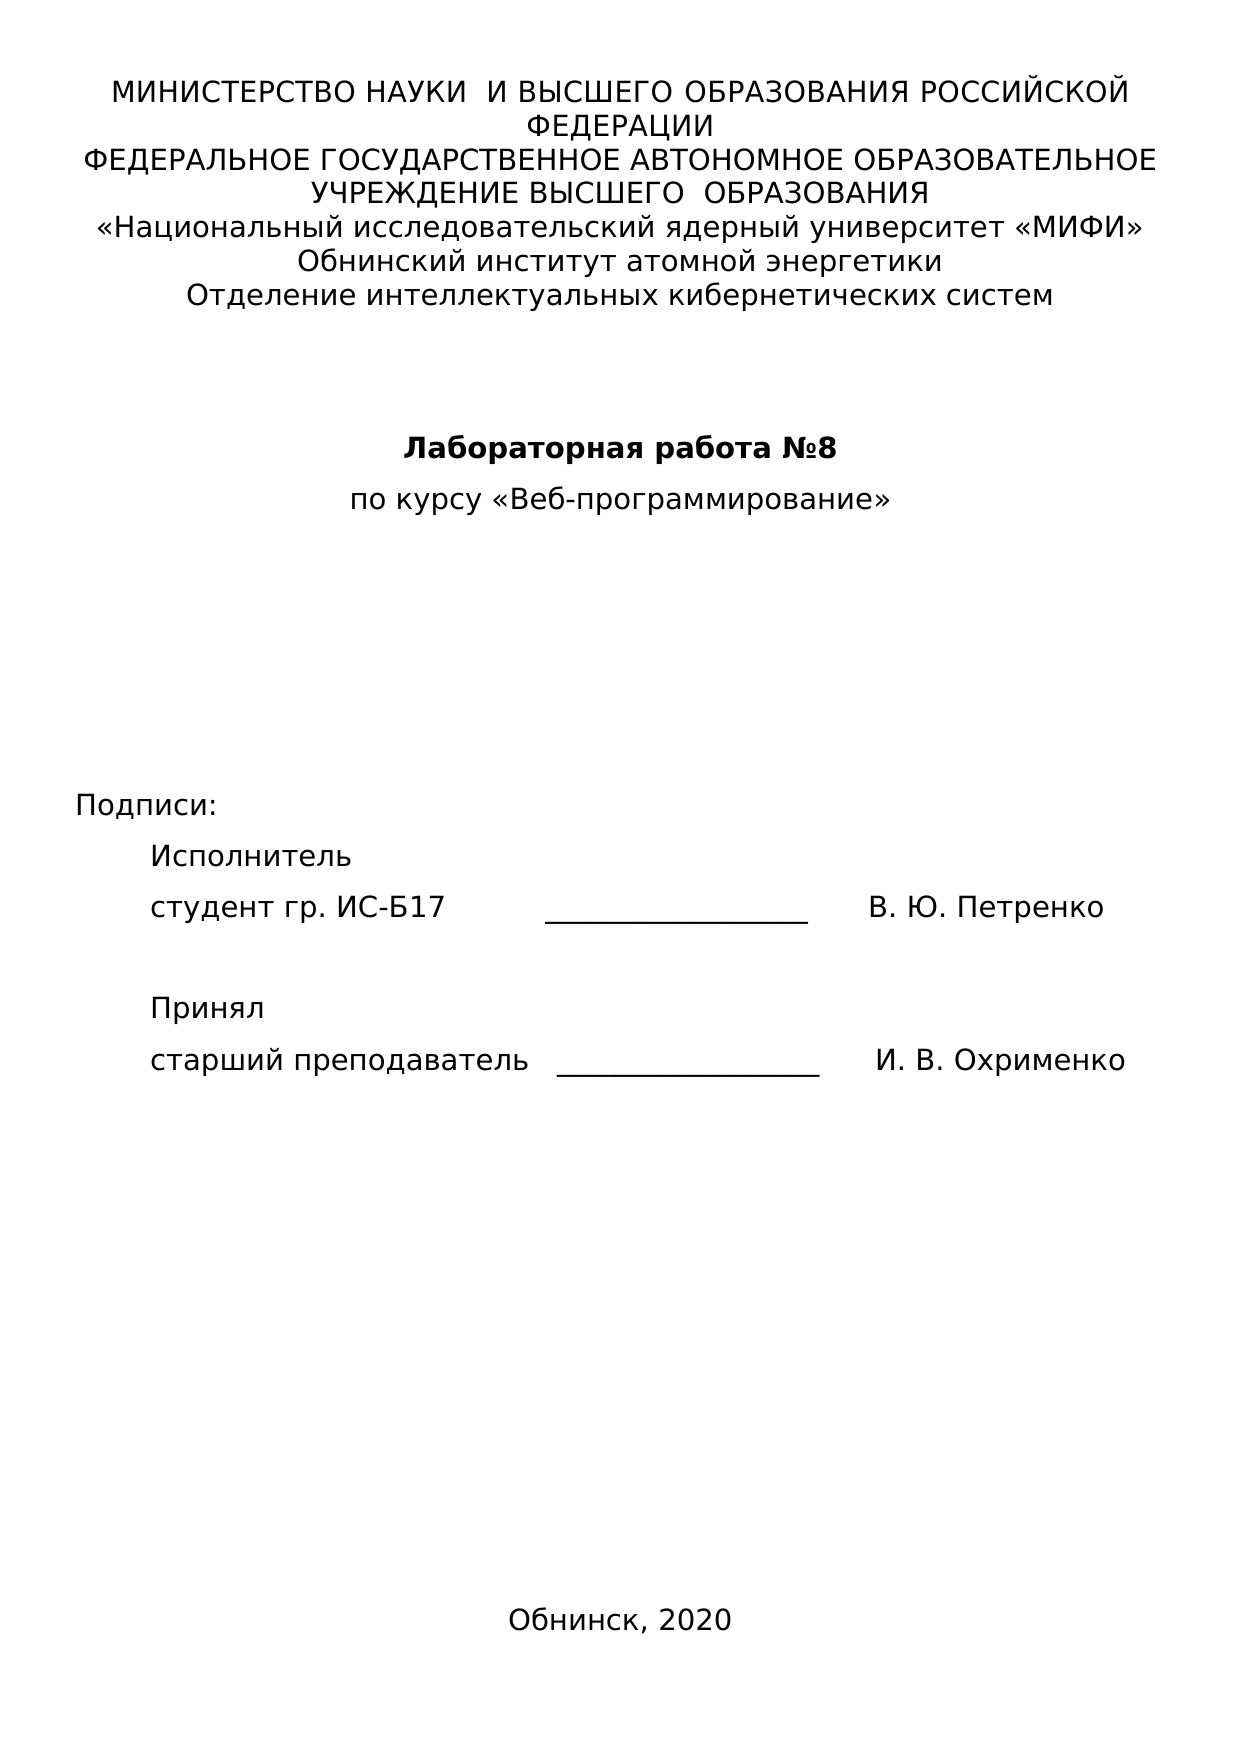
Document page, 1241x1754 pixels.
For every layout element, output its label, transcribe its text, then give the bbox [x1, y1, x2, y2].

text «Национальный исследовательский ядерный университет «МИФИ» [75, 211, 1165, 245]
text Лабораторная работа №8 [75, 432, 1165, 466]
text Обнинск, 2020 [75, 1603, 1165, 1637]
text по курсу «Веб-программирование» [75, 482, 1165, 516]
text Исполнитель [75, 839, 1165, 873]
text старший преподаватель __________________ И. В. Охрименко [75, 1043, 1165, 1077]
text Обнинский институт атомной энергетики [75, 245, 1165, 279]
text Отделение интеллектуальных кибернетических систем [75, 279, 1165, 313]
text студент гр. ИС-Б17 __________________ В. Ю. Петренко [75, 890, 1165, 924]
text Принял [75, 992, 1165, 1026]
text федеральное государственное АВТОНОМНОЕ образовательное учреждение высшего образования [75, 143, 1165, 211]
text Подписи: [75, 788, 1165, 822]
text МИНИСТЕРСТВО НАУКИ И ВЫСШЕГО ОБРАЗОВАНИЯ РОССИЙСКОЙ ФЕДЕРАЦИИ [75, 75, 1165, 143]
